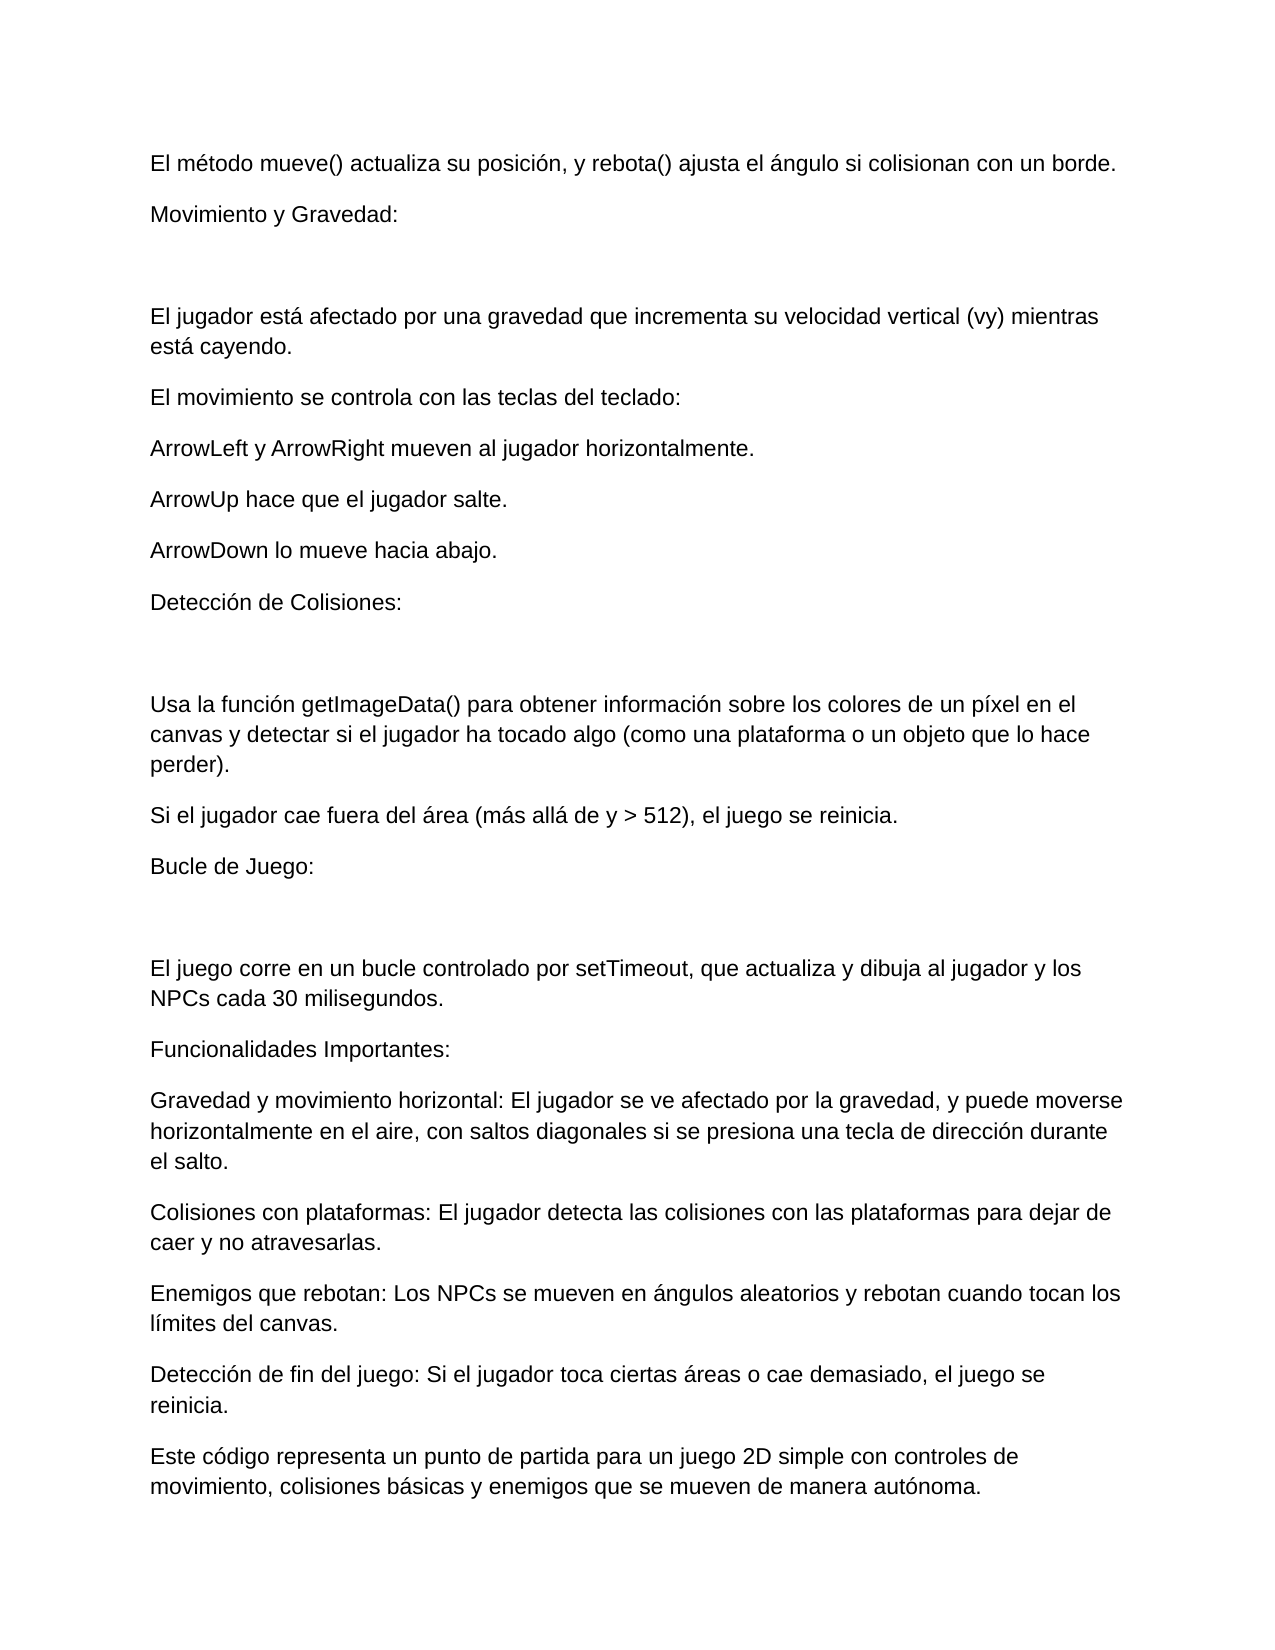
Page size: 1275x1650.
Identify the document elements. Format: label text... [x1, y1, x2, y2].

text El juego corre en un bucle controlado por setTimeout, que actualiza y dibuja al jugador y los NPCs cada 30 milisegundos. [150, 955, 1125, 1012]
text Este código representa un punto de partida para un juego 2D simple con controles de movimiento, colisiones básicas y enemigos que se mueven de manera autónoma. [150, 1443, 1125, 1499]
text El método mueve() actualiza su posición, y rebota() ajusta el ángulo si colisionan con un borde. [150, 150, 1125, 176]
text ArrowUp hace que el jugador salte. [150, 486, 1125, 513]
text Detección de fin del juego: Si el jugador toca ciertas áreas o cae demasiado, el juego se reinicia. [150, 1361, 1125, 1418]
text El jugador está afectado por una gravedad que incrementa su velocidad vertical (vy) mientras está cayendo. [150, 303, 1125, 360]
text Movimiento y Gravedad: [150, 201, 1125, 227]
text Si el jugador cae fuera del área (más allá de y > 512), el juego se reinicia. [150, 802, 1125, 828]
text Bucle de Juego: [150, 853, 1125, 879]
text Gravedad y movimiento horizontal: El jugador se ve afectado por la gravedad, y puede moverse horizontalmente en el aire, con saltos diagonales si se presiona una tecla de dirección durante el salto. [150, 1087, 1125, 1174]
text Funcionalidades Importantes: [150, 1036, 1125, 1063]
text ArrowLeft y ArrowRight mueven al jugador horizontalmente. [150, 435, 1125, 462]
text Detección de Colisiones: [150, 588, 1125, 615]
text Usa la función getImageData() para obtener información sobre los colores de un píxel en el canvas y detectar si el jugador ha tocado algo (como una plataforma o un objeto que lo hace perder). [150, 691, 1125, 777]
text Enemigos que rebotan: Los NPCs se mueven en ángulos aleatorios y rebotan cuando tocan los límites del canvas. [150, 1280, 1125, 1337]
text El movimiento se controla con las teclas del teclado: [150, 384, 1125, 411]
text Colisiones con plataformas: El jugador detecta las colisiones con las plataformas para dejar de caer y no atravesarlas. [150, 1199, 1125, 1256]
text ArrowDown lo mueve hacia abajo. [150, 537, 1125, 564]
